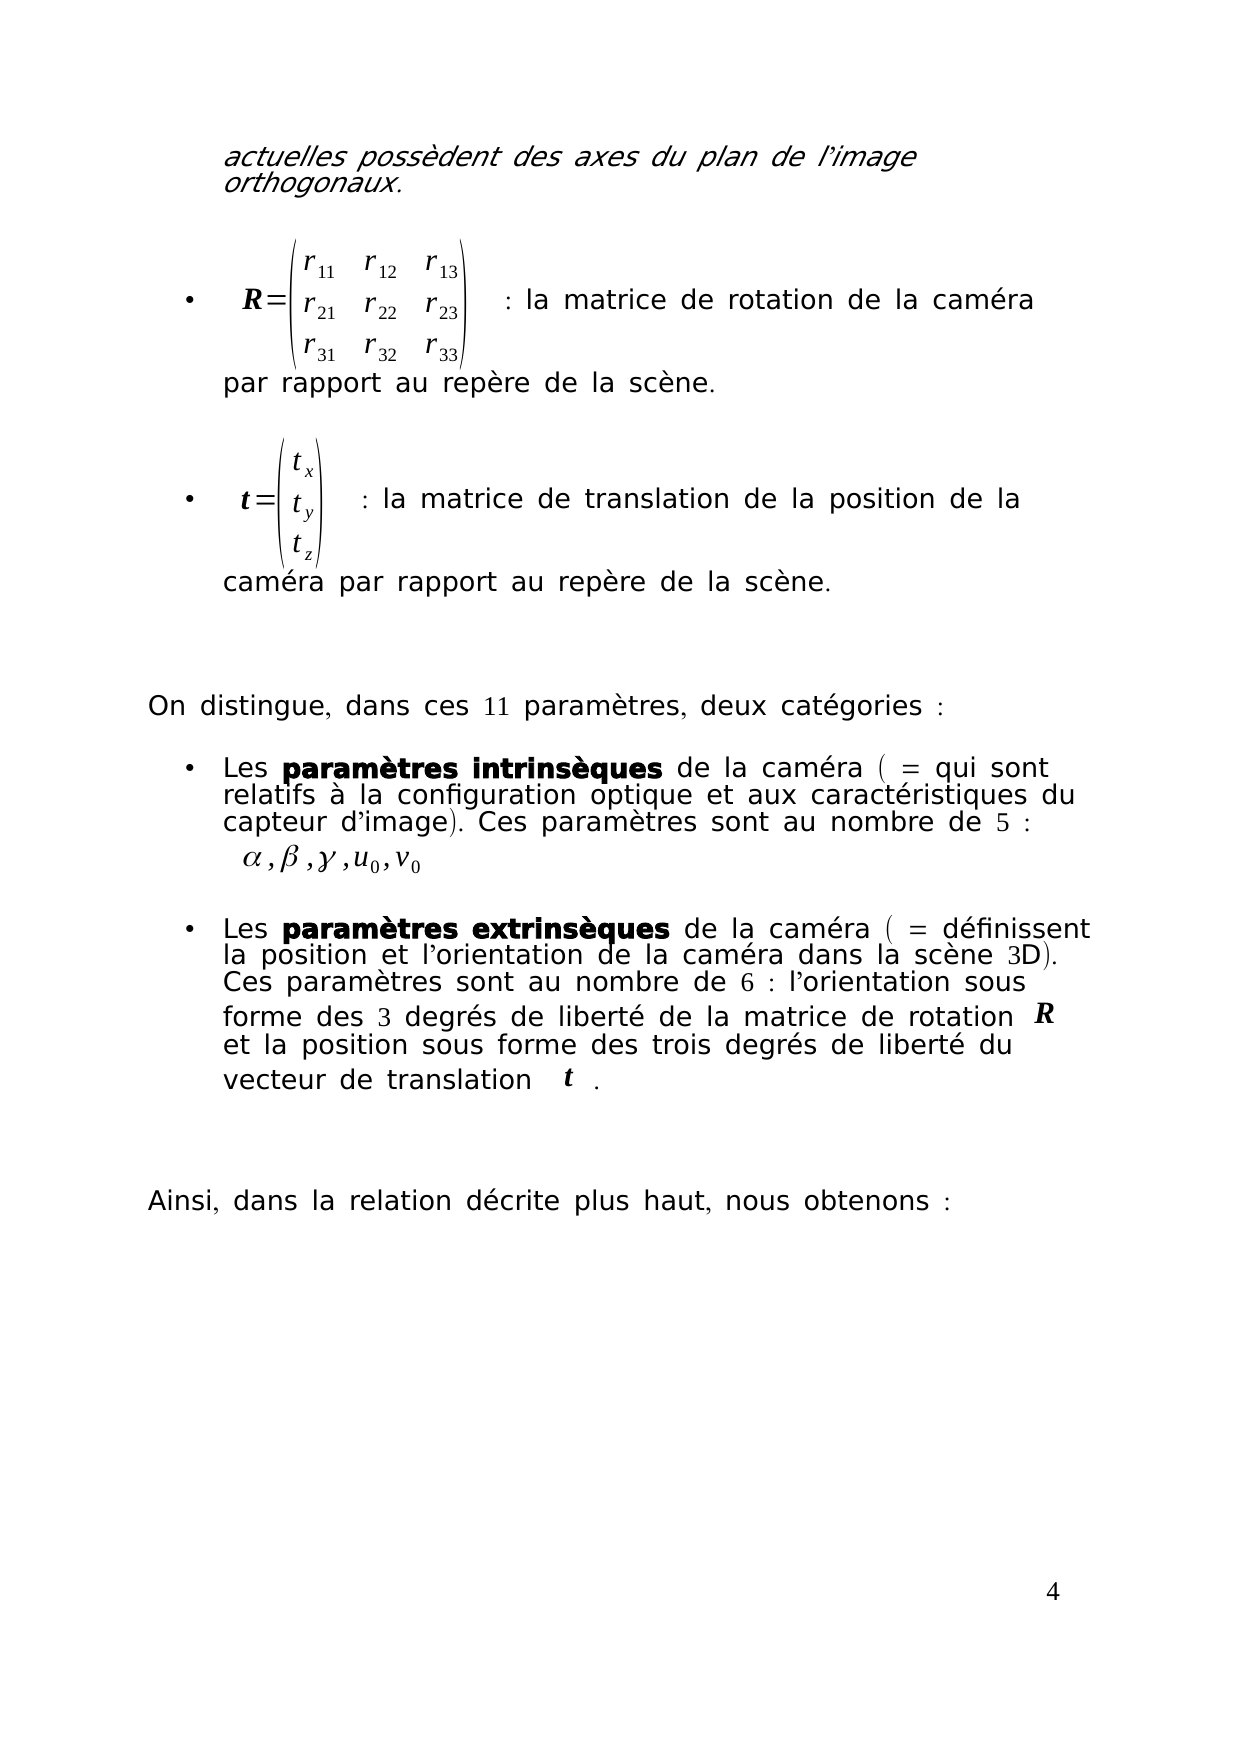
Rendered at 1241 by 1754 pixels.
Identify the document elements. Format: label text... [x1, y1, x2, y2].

list : la matrice de translation de la position de la caméra par rapport au repère de la scène. [185, 436, 1093, 598]
text On distingue, dans ces 11 paramètres, deux catégories : [148, 697, 1093, 722]
list actuelles possèdent des axes du plan de l’image orthogonaux. [185, 148, 1093, 199]
list Les paramètres intrinsèques de la caméra ( = qui sont relatifs à la configuration optique et aux caractéristiques du capteur d’image). Ces paramètres sont au nombre de 5 : [185, 759, 1093, 878]
text Ainsi, dans la relation décrite plus haut, nous obtenons : [148, 1192, 1093, 1216]
list Les paramètres extrinsèques de la caméra ( = définissent la position et l’orientation de la caméra dans la scène 3D). Ces paramètres sont au nombre de 6 : l’orientation sous forme des 3 degrés de liberté de la matrice de rotationet la position sous forme des trois degrés de liberté du vecteur de translation . [185, 915, 1093, 1092]
list : la matrice de rotation de la caméra par rapport au repère de la scène. [185, 236, 1093, 398]
